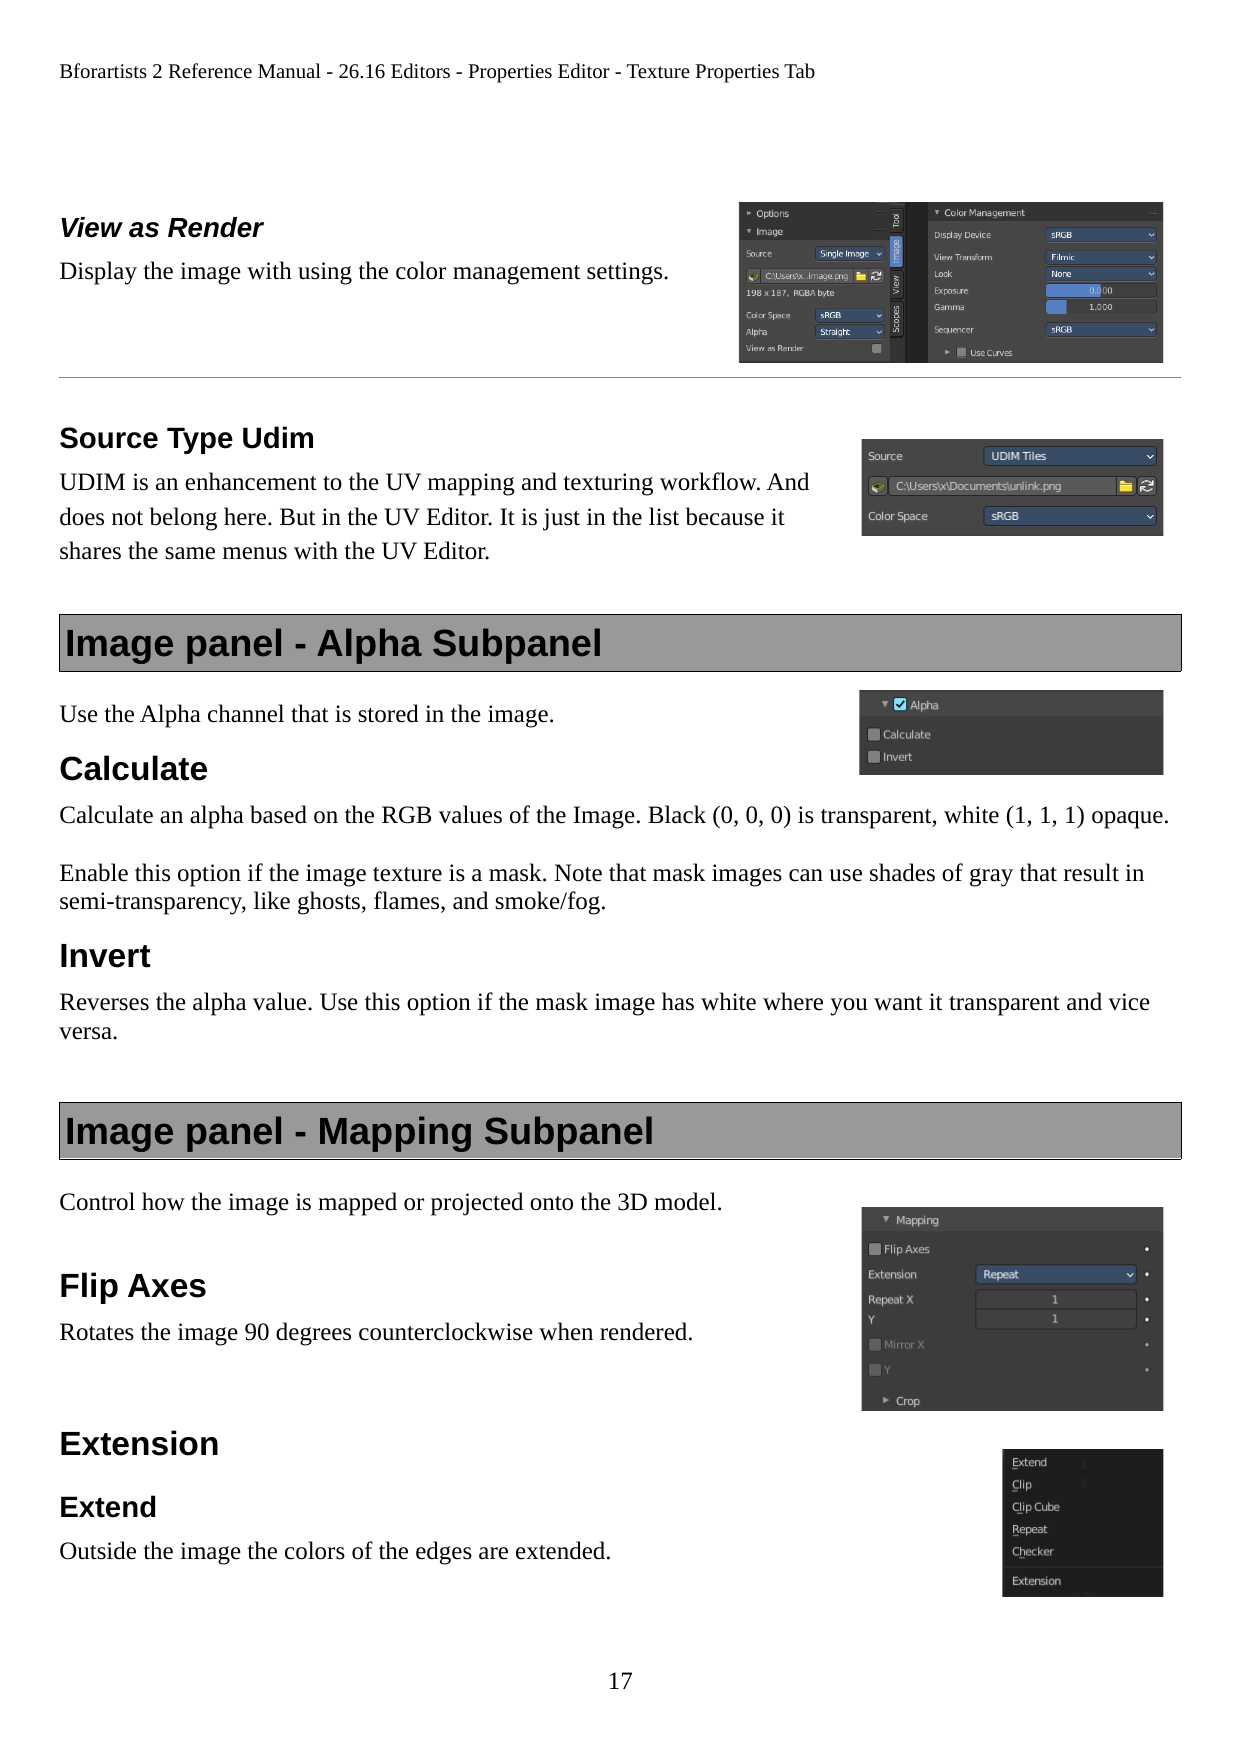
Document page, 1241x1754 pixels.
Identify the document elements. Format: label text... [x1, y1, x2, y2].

table_header Image panel - Alpha Subpanel [60, 615, 1181, 671]
subtitle [1164, 1266, 1181, 1304]
subtitle Invert [59, 936, 1181, 974]
subtitle Flip Axes [59, 1266, 861, 1304]
text Calculate an alpha based on the RGB values of the Image. Black (0, 0, 0) is transparent, white (1, 1, 1) opaque. [59, 800, 1181, 829]
picture [1002, 1449, 1164, 1597]
text Display the image with using the color management settings. [59, 256, 738, 284]
text UDIM is an enhancement to the UV mapping and texturing workflow. And does not belong here. But in the UV Editor. It is just in the list because it shares the same menus with the UV Editor. [59, 467, 1181, 565]
subtitle [1164, 1490, 1181, 1523]
text Outside the image the colors of the edges are extended. [59, 1536, 1002, 1565]
subtitle View as Render [59, 211, 738, 243]
picture [859, 690, 1164, 775]
table_header Image panel - Mapping Subpanel [60, 1103, 1181, 1158]
subtitle Source Type Udim [59, 421, 1181, 455]
subtitle Calculate [59, 749, 1181, 788]
text Use the Alpha channel that is stored in the image. [59, 699, 859, 728]
subtitle Extend [59, 1490, 1002, 1523]
text Reverses the alpha value. Use this option if the mask image has white where you want it transparent and vice versa. [59, 987, 1181, 1044]
text Rotates the image 90 degrees counterclockwise when rendered. [59, 1317, 861, 1346]
picture [861, 1207, 1164, 1411]
text Control how the image is mapped or projected onto the 3D model. [59, 1187, 1181, 1216]
text Enable this option if the image texture is a mask. Note that mask images can use shades of gray that result in semi-transparency, like ghosts, flames, and smoke/fog. [59, 858, 1181, 915]
picture [861, 439, 1164, 536]
picture [738, 202, 1164, 363]
subtitle [1164, 211, 1181, 243]
subtitle Extension [59, 1424, 1181, 1463]
